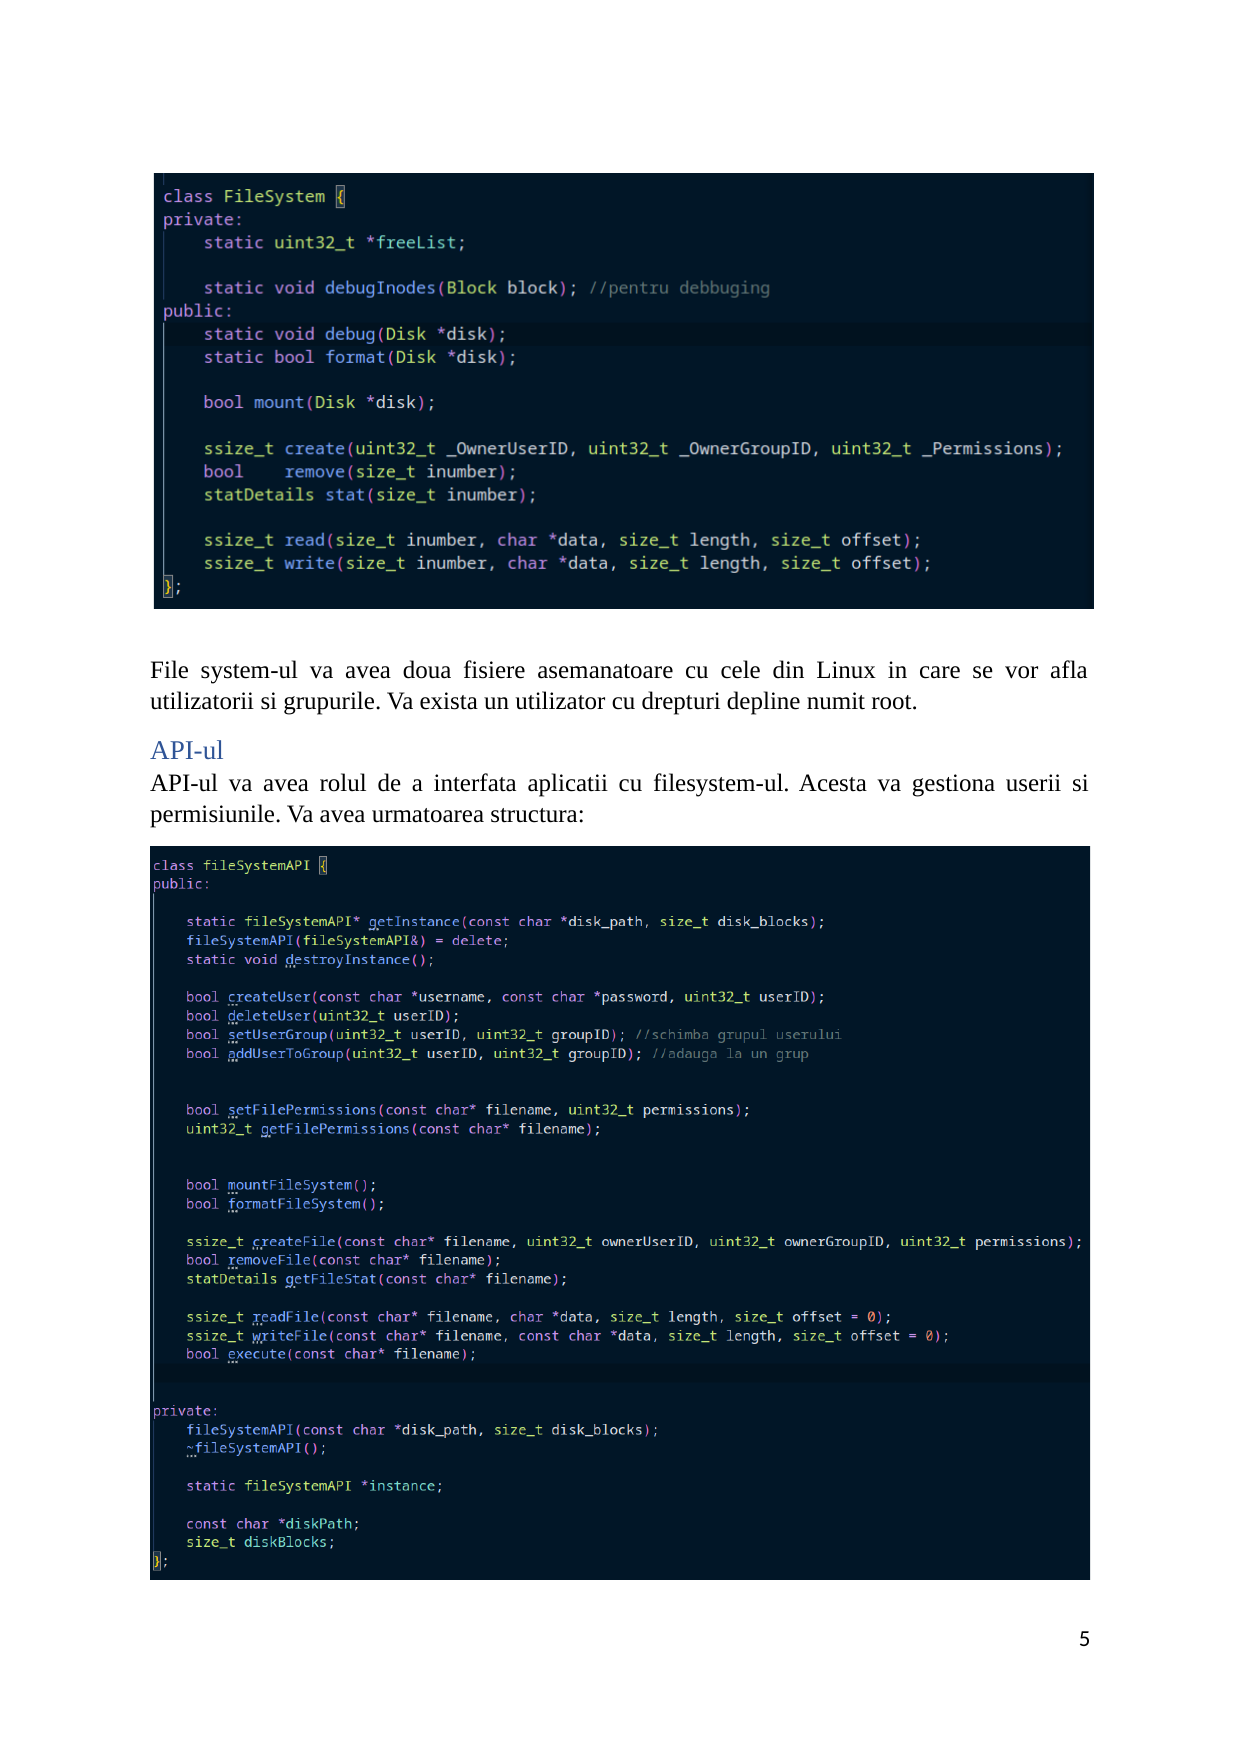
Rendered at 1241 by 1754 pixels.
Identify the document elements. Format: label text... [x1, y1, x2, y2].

subtitle API-ul [150, 734, 1090, 765]
picture [153, 173, 1094, 609]
text API-ul va avea rolul de a interfata aplicatii cu filesystem-ul. Acesta va gestiona userii si permisiunile. Va avea urmatoarea structura: [150, 768, 1090, 827]
text File system-ul va avea doua fisiere asemanatoare cu cele din Linux in care se vor afla utilizatorii si grupurile. Va exista un utilizator cu drepturi depline numit root. [150, 655, 1090, 715]
picture [150, 846, 1091, 1580]
